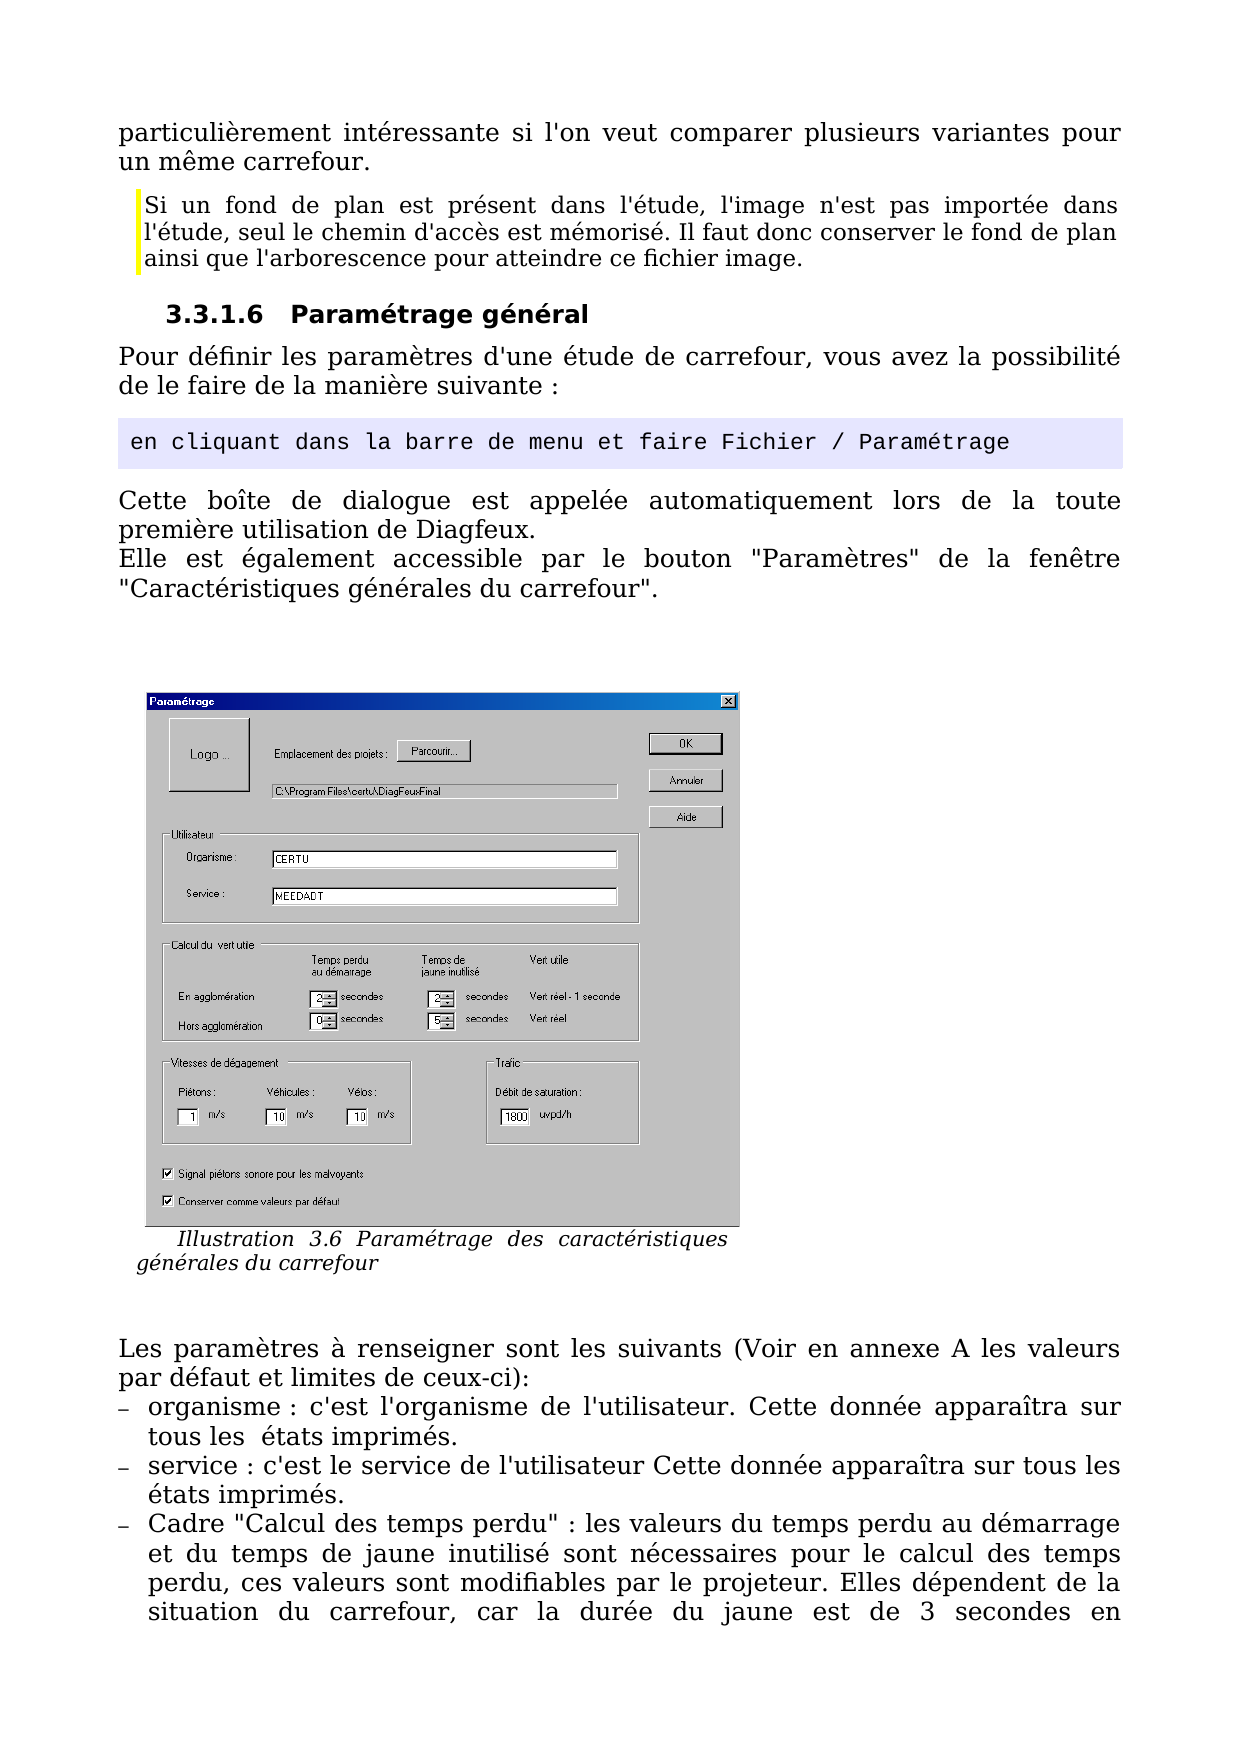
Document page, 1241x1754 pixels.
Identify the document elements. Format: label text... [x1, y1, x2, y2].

list Cadre "Calcul des temps perdu" : les valeurs du temps perdu au démarrage et du temps de jaune inutilisé sont nécessaires pour le calcul des temps perdu, ces valeurs sont modifiables par le projeteur. Elles dépendent de la situation du carrefour, car la durée du jaune est de 3 secondes en [118, 1509, 1122, 1627]
text Illustration 3.6 Paramétrage des caractéristiques générales du carrefour [136, 691, 731, 1275]
text Si un fond de plan est présent dans l'étude, l'image n'est pas importée dans l'étude, seul le chemin d'accès est mémorisé. Il faut donc conserver le fond de plan ainsi que l'arborescence pour atteindre ce fichier image. [141, 189, 1122, 275]
subtitle Paramétrage général [165, 300, 1122, 329]
picture [144, 691, 740, 1227]
text en cliquant dans la barre de menu et faire Fichier / Paramétrage [119, 419, 1122, 468]
list organisme : c'est l'organisme de l'utilisateur. Cette donnée apparaîtra sur tous les états imprimés. [118, 1392, 1122, 1451]
text Cette boîte de dialogue est appelée automatiquement lors de la toute première utilisation de Diagfeux. [118, 486, 1122, 544]
text Les paramètres à renseigner sont les suivants (Voir en annexe A les valeurs par défaut et limites de ceux-ci): [118, 1334, 1122, 1392]
text Elle est également accessible par le bouton "Paramètres" de la fenêtre "Caractéristiques générales du carrefour". [118, 544, 1122, 603]
text particulièrement intéressante si l'on veut comparer plusieurs variantes pour un même carrefour. [118, 118, 1122, 177]
text Pour définir les paramètres d'une étude de carrefour, vous avez la possibilité de le faire de la manière suivante : [118, 342, 1122, 401]
list service : c'est le service de l'utilisateur Cette donnée apparaîtra sur tous les états imprimés. [118, 1451, 1122, 1509]
